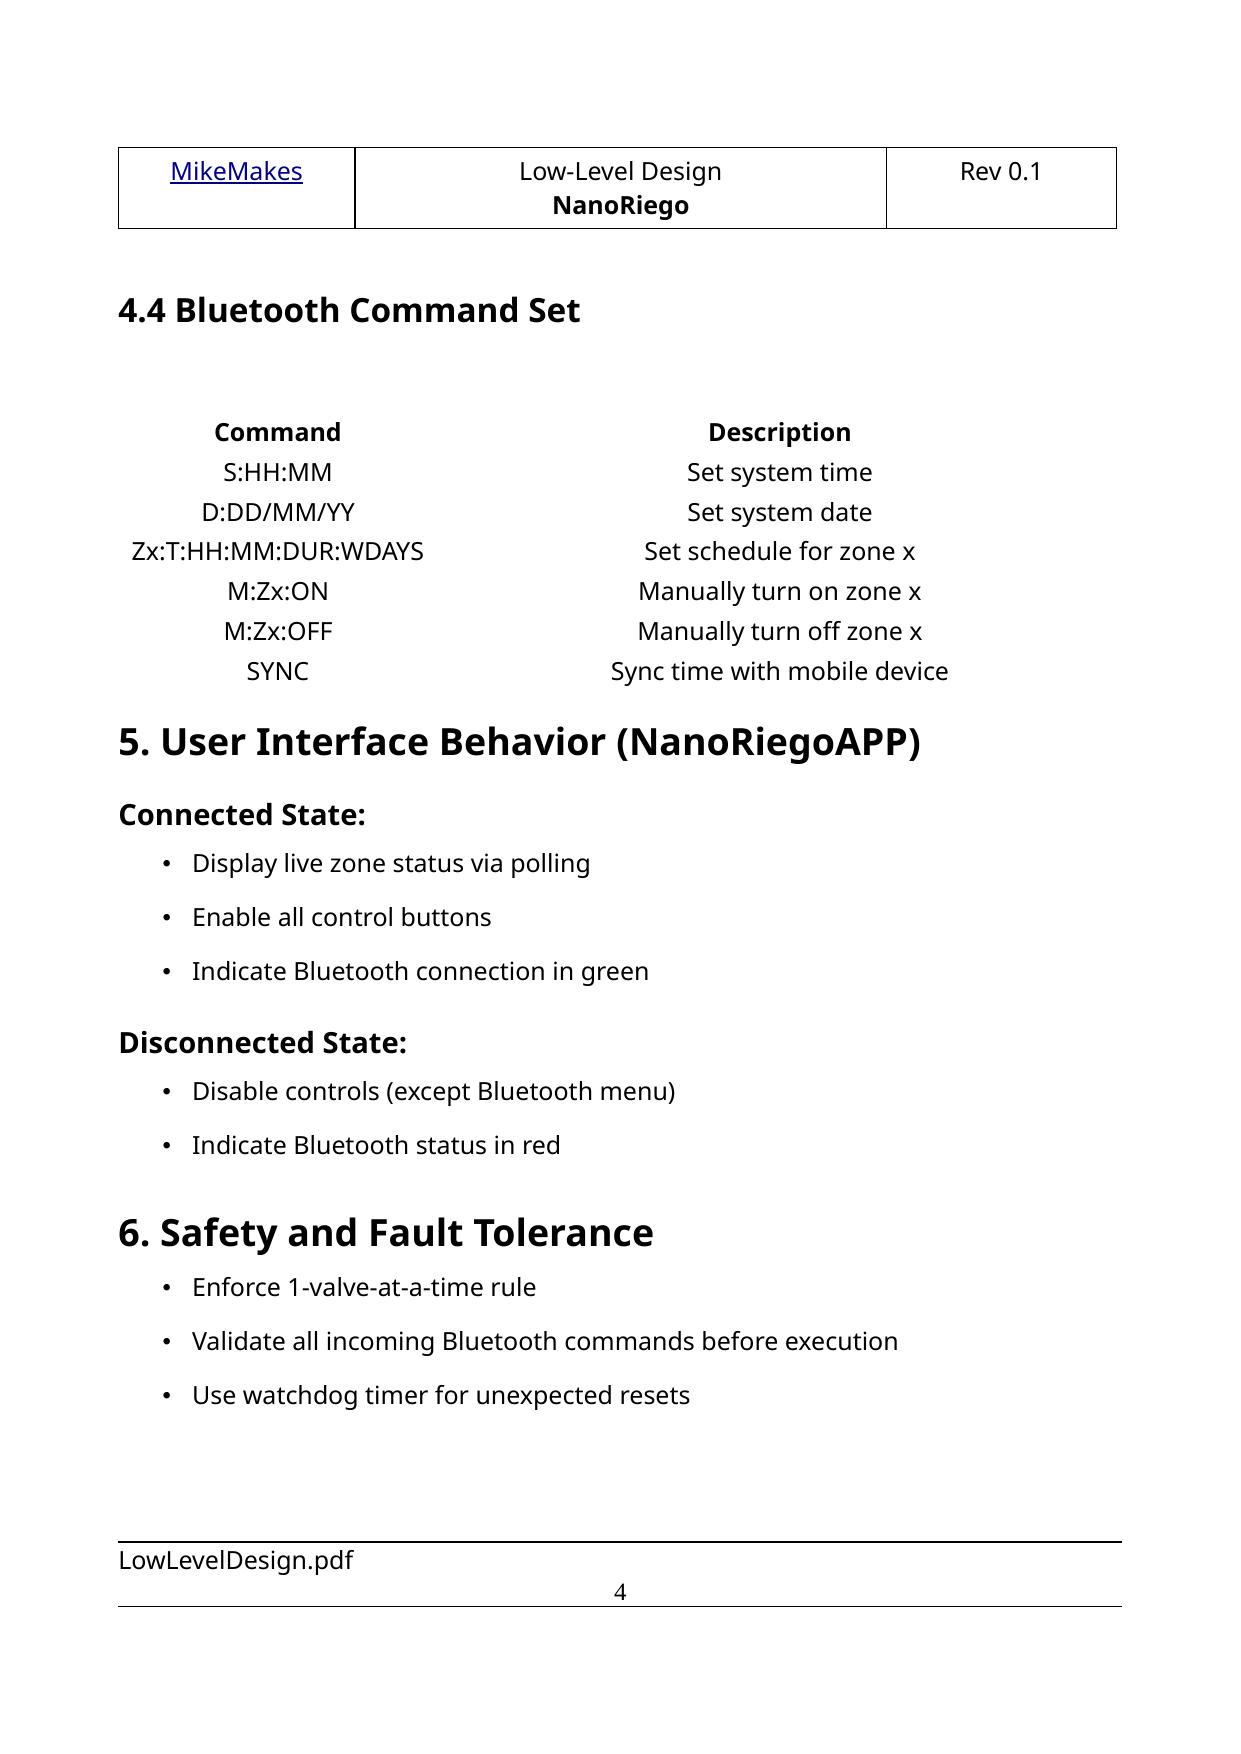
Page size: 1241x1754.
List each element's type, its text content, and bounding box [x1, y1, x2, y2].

table_cell Set system date [438, 491, 1122, 531]
table_cell Set schedule for zone x [438, 531, 1122, 571]
table_header Description [438, 411, 1122, 451]
table_cell Manually turn on zone x [438, 571, 1122, 611]
list Validate all incoming Bluetooth commands before execution [162, 1324, 1122, 1358]
list Display live zone status via polling [162, 846, 1122, 880]
list Indicate Bluetooth connection in green [162, 953, 1122, 988]
table_cell Manually turn off zone x [438, 611, 1122, 651]
subtitle Connected State: [118, 794, 1122, 833]
list Enable all control buttons [162, 900, 1122, 934]
table_cell Set system time [438, 451, 1122, 491]
table_cell M:Zx:ON [118, 571, 437, 611]
list Enforce 1-valve-at-a-time rule [162, 1270, 1122, 1304]
table_header Command [118, 411, 437, 451]
list Disable controls (except Bluetooth menu) [162, 1074, 1122, 1108]
table_cell D:DD/MM/YY [118, 491, 437, 531]
table_cell SYNC [118, 651, 437, 691]
list Indicate Bluetooth status in red [162, 1128, 1122, 1162]
subtitle Disconnected State: [118, 1022, 1122, 1062]
table_cell M:Zx:OFF [118, 611, 437, 651]
table_cell Sync time with mobile device [438, 651, 1122, 691]
list Use watchdog timer for unexpected resets [162, 1378, 1122, 1412]
table_cell S:HH:MM [118, 451, 437, 491]
table_cell Zx:T:HH:MM:DUR:WDAYS [118, 531, 437, 571]
subtitle 6. Safety and Fault Tolerance [118, 1207, 1122, 1258]
subtitle 4.4 Bluetooth Command Set [118, 287, 1122, 332]
subtitle 5. User Interface Behavior (NanoRiegoAPP) [118, 716, 1122, 767]
